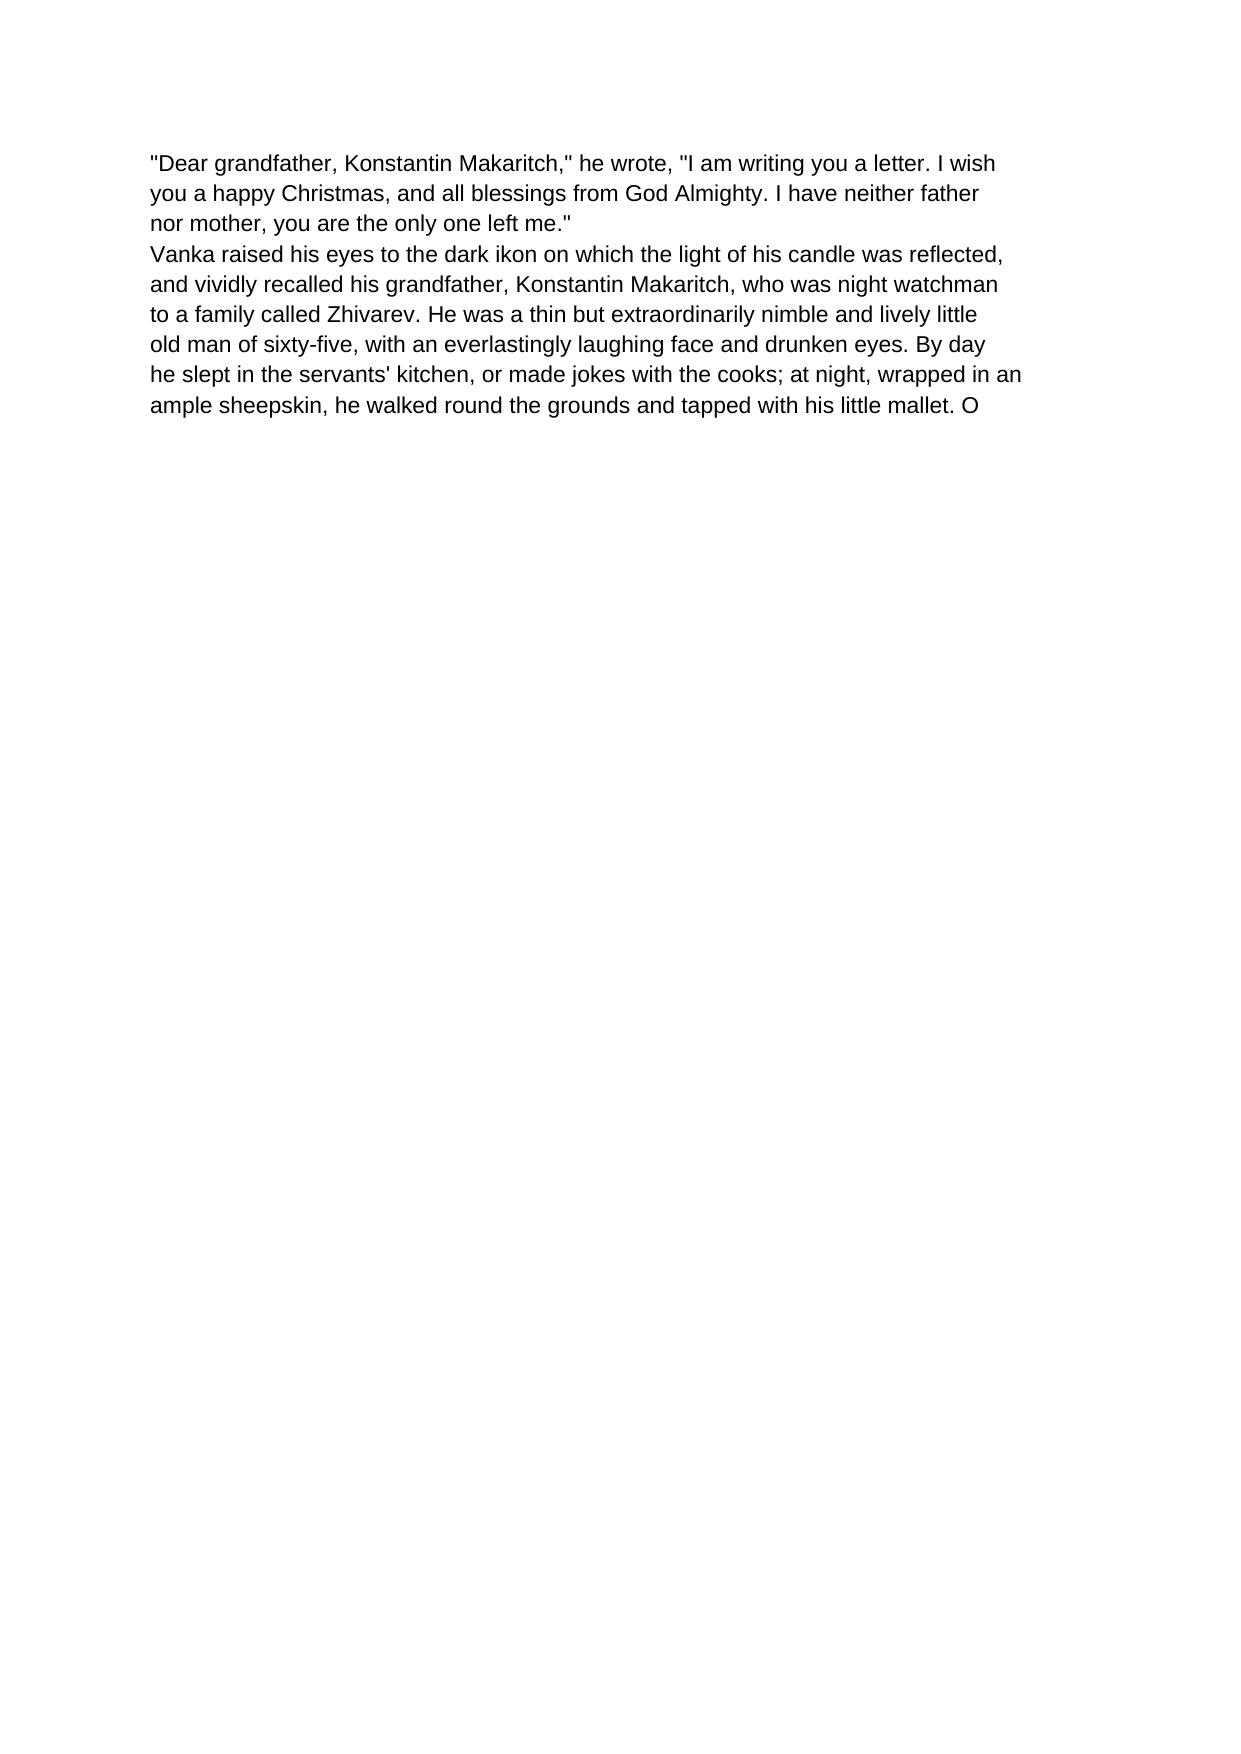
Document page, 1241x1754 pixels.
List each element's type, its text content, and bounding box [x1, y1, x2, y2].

text "Dear grandfather, Konstantin Makaritch," he wrote, "I am writing you a letter. I wish [150, 150, 1090, 176]
text old man of sixty-five, with an everlastingly laughing face and drunken eyes. By day [150, 331, 1090, 358]
text ample sheepskin, he walked round the grounds and tapped with his little mallet. O [150, 392, 1090, 418]
text Vanka raised his eyes to the dark ikon on which the light of his candle was reflected, [150, 241, 1090, 267]
text nor mother, you are the only one left me." [150, 210, 1090, 237]
text to a family called Zhivarev. He was a thin but extraordinarily nimble and lively little [150, 301, 1090, 327]
text he slept in the servants' kitchen, or made jokes with the cooks; at night, wrapped in an [150, 361, 1090, 388]
text you a happy Christmas, and all blessings from God Almighty. I have neither father [150, 180, 1090, 207]
text and vividly recalled his grandfather, Konstantin Makaritch, who was night watchman [150, 271, 1090, 297]
